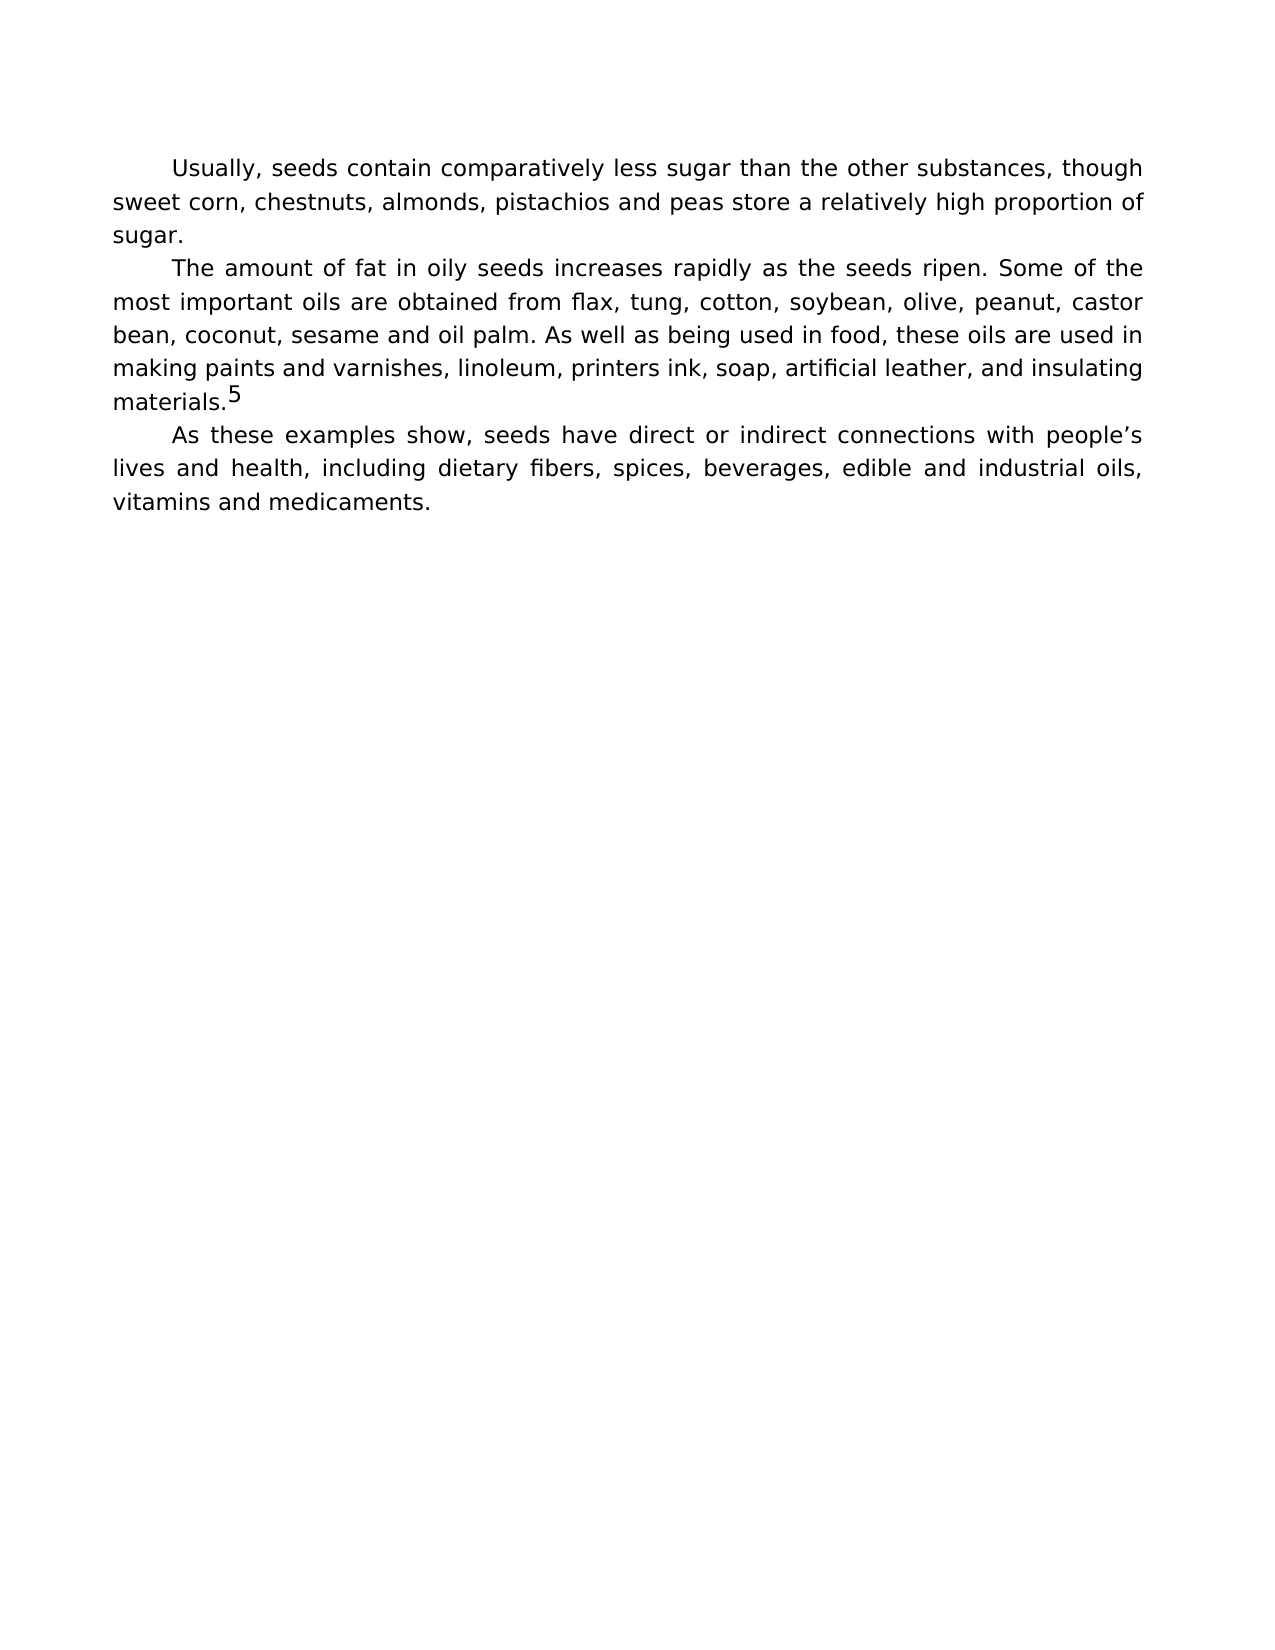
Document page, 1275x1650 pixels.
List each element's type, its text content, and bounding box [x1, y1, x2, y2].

text The amount of fat in oily seeds increases rapidly as the seeds ripen. Some of the most important oils are obtained from flax, tung, cotton, soybean, olive, peanut, castor bean, coconut, sesame and oil palm. As well as being used in food, these oils are used in making paints and varnishes, linoleum, printers ink, soap, artificial leather, and insulating materials.5 [112, 250, 1145, 417]
text As these examples show, seeds have direct or indirect connections with people’s lives and health, including dietary fibers, spices, beverages, edible and industrial oils, vitamins and medicaments. [112, 417, 1145, 517]
text Usually, seeds contain comparatively less sugar than the other substances, though sweet corn, chestnuts, almonds, pistachios and peas store a relatively high proportion of sugar. [112, 150, 1145, 250]
